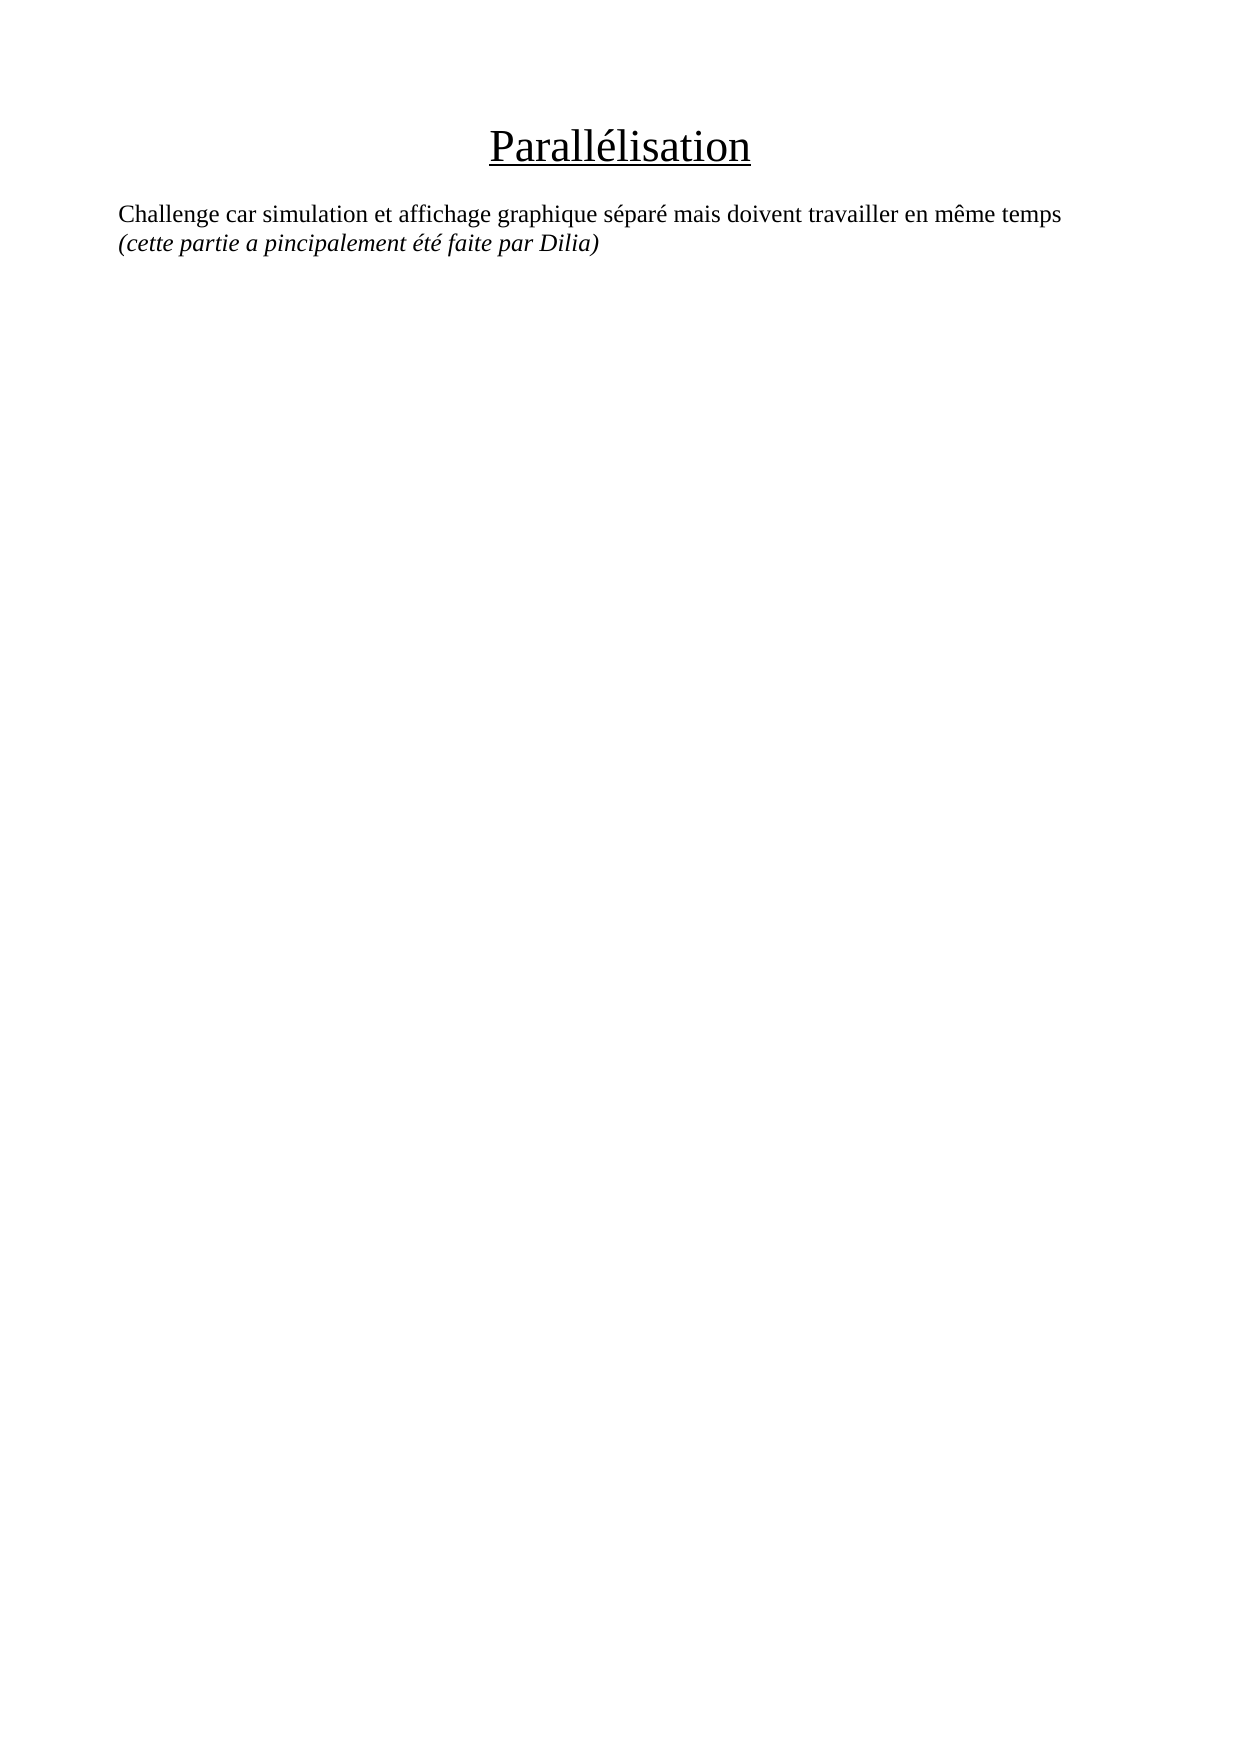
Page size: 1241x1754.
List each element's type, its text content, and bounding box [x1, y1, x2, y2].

text (cette partie a pincipalement été faite par Dilia) [118, 228, 1122, 257]
text Challenge car simulation et affichage graphique séparé mais doivent travailler en même temps [118, 199, 1122, 228]
text Parallélisation [118, 118, 1122, 171]
